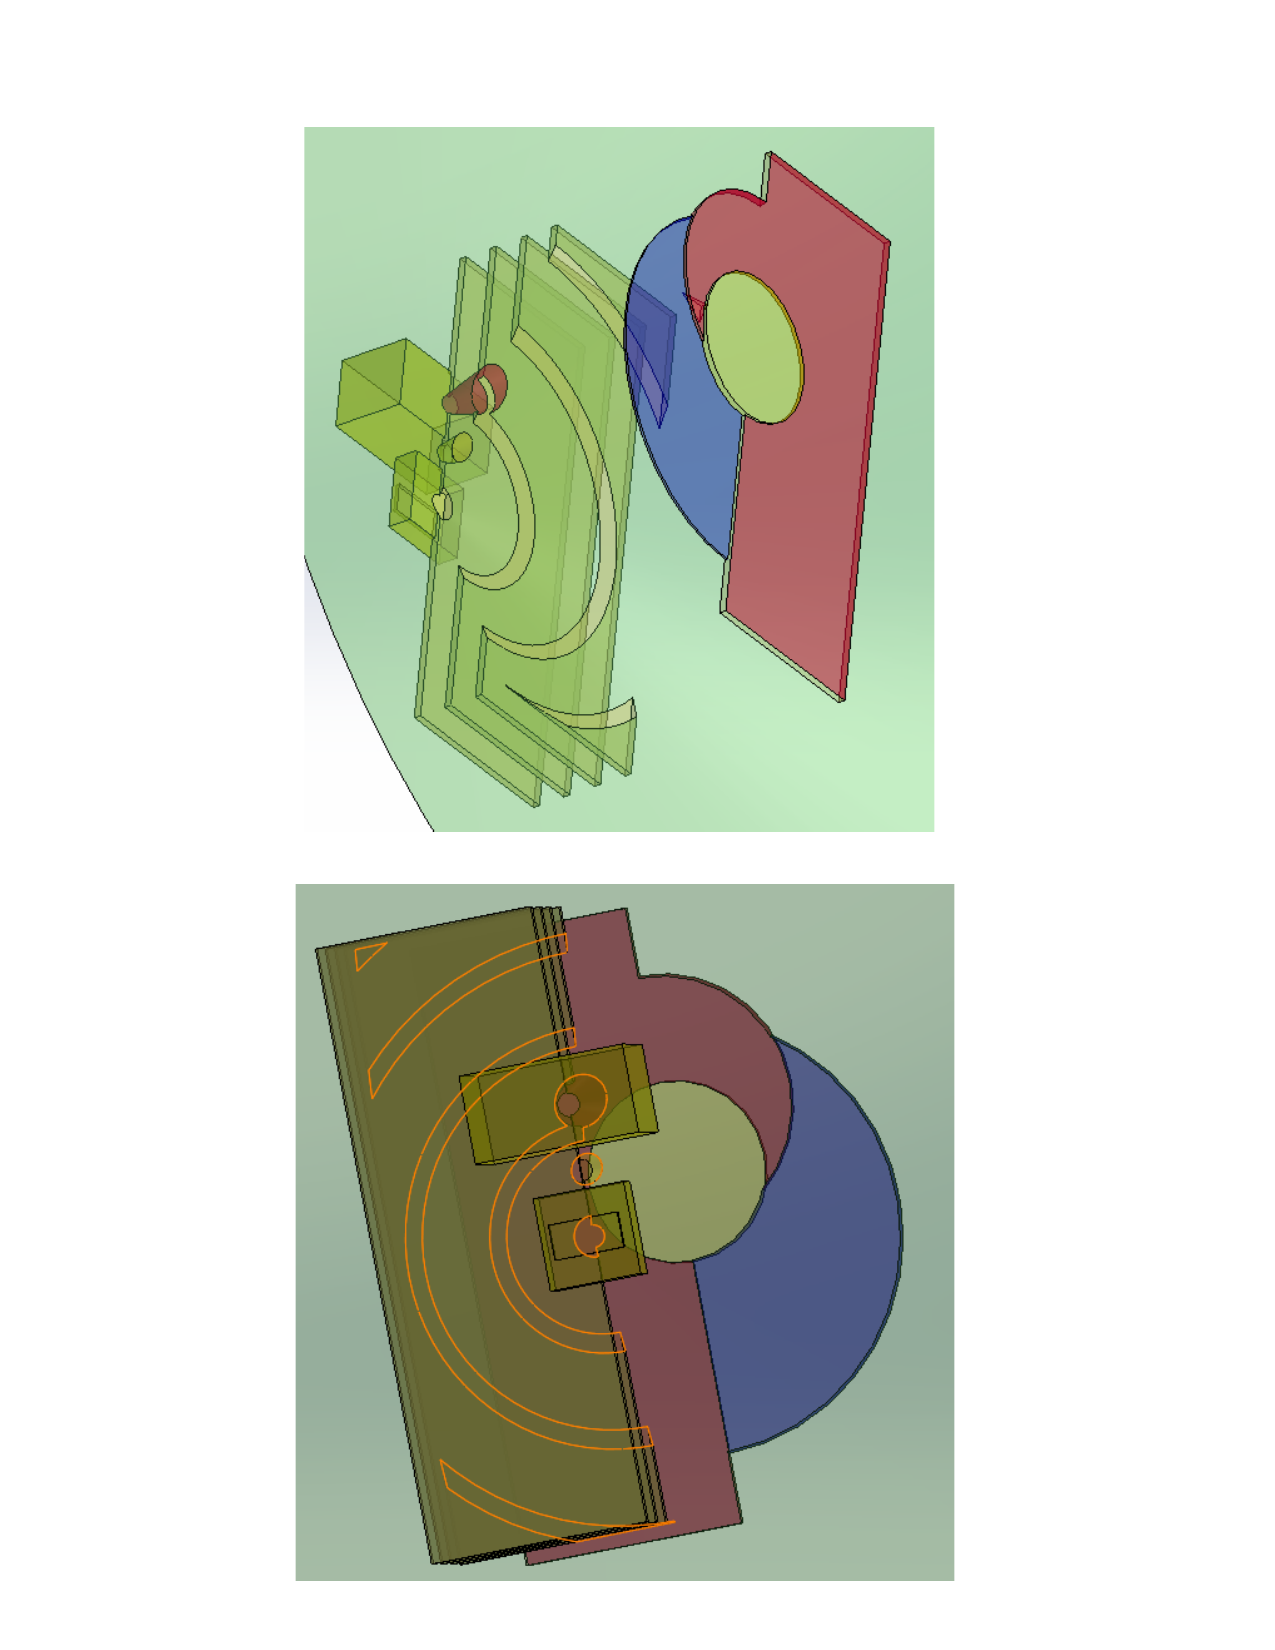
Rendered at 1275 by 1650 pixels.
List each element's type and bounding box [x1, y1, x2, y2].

picture [295, 884, 955, 1581]
picture [304, 127, 935, 832]
